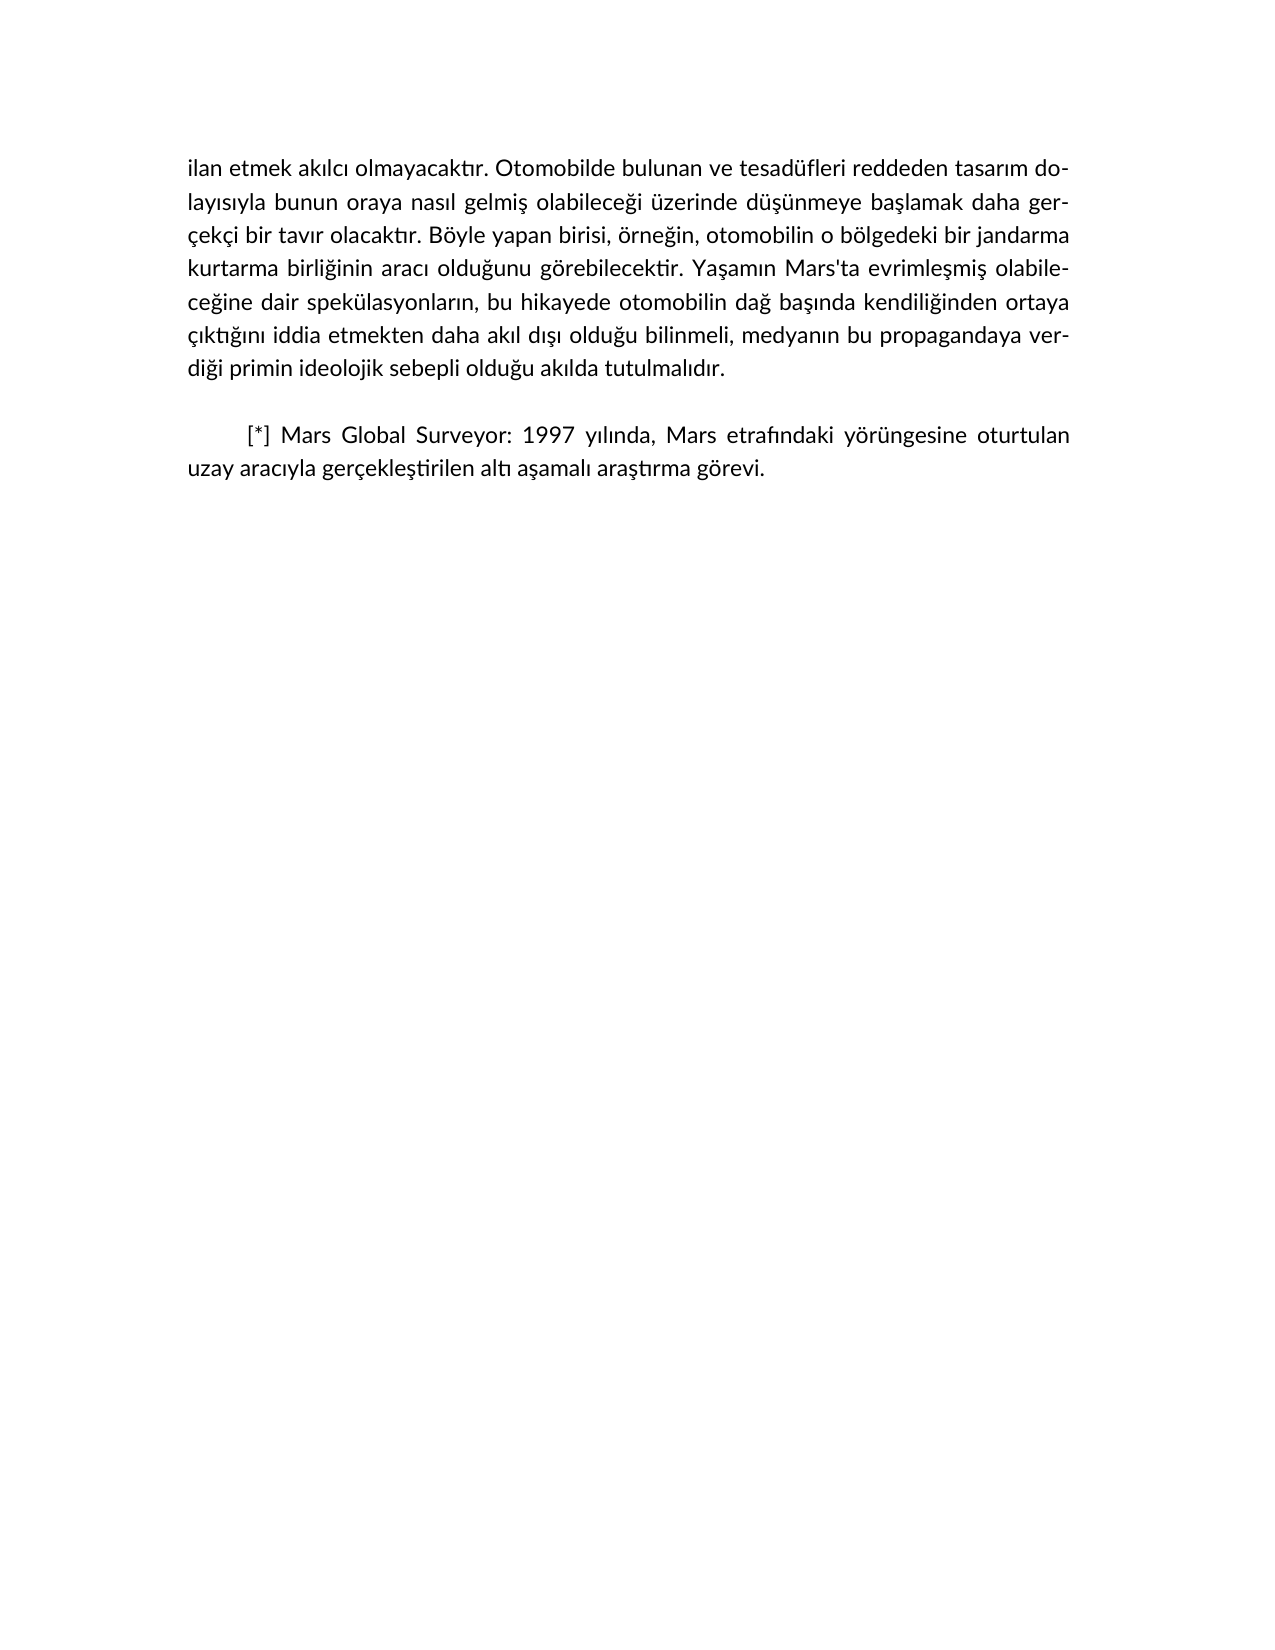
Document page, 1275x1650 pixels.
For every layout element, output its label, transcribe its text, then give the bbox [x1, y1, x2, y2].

text [*] Mars Glo­bal Sur­ve­yor: 1997 yı­lın­da, Mars et­ra­fın­da­ki yö­rün­ge­si­ne otur­tu­lan uzay ara­cıy­la ger­çek­leş­ti­ri­len al­tı aşa­ma­lı araş­tır­ma gö­re­vi. [187, 417, 1070, 483]
text ilan et­mek akıl­cı ol­ma­ya­cak­tır. Oto­mo­bil­de bu­lu­nan ve te­sa­düf­le­ri red­de­den ta­sa­rım do­la­yı­sıy­la bu­nun ora­ya na­sıl gel­miş ola­bi­le­ce­ği üze­rin­de dü­şün­me­ye baş­la­mak da­ha ger­çek­çi bir ta­vır ola­cak­tır. Böy­le ya­pan bi­ri­si, ör­ne­ğin, oto­mo­bi­lin o böl­ge­de­ki bir jan­dar­ma kur­tar­ma bir­li­ği­nin ara­cı ol­du­ğu­nu gö­re­bi­le­cek­tir. Ya­şa­mın Mars'ta ev­rim­leş­miş ola­bi­le­ce­ği­ne da­ir spe­kü­las­yon­la­rın, bu hi­ka­ye­de oto­mo­bi­lin dağ ba­şın­da ken­di­li­ğin­den or­ta­ya çık­tı­ğı­nı id­di­a et­mek­ten da­ha akıl dı­şı ol­du­ğu bi­lin­me­li, med­ya­nın bu pro­pa­gan­da­ya ver­di­ği pri­min ide­olo­jik se­bep­li ol­du­ğu akıl­da tu­tul­ma­lı­dır. [187, 150, 1070, 383]
